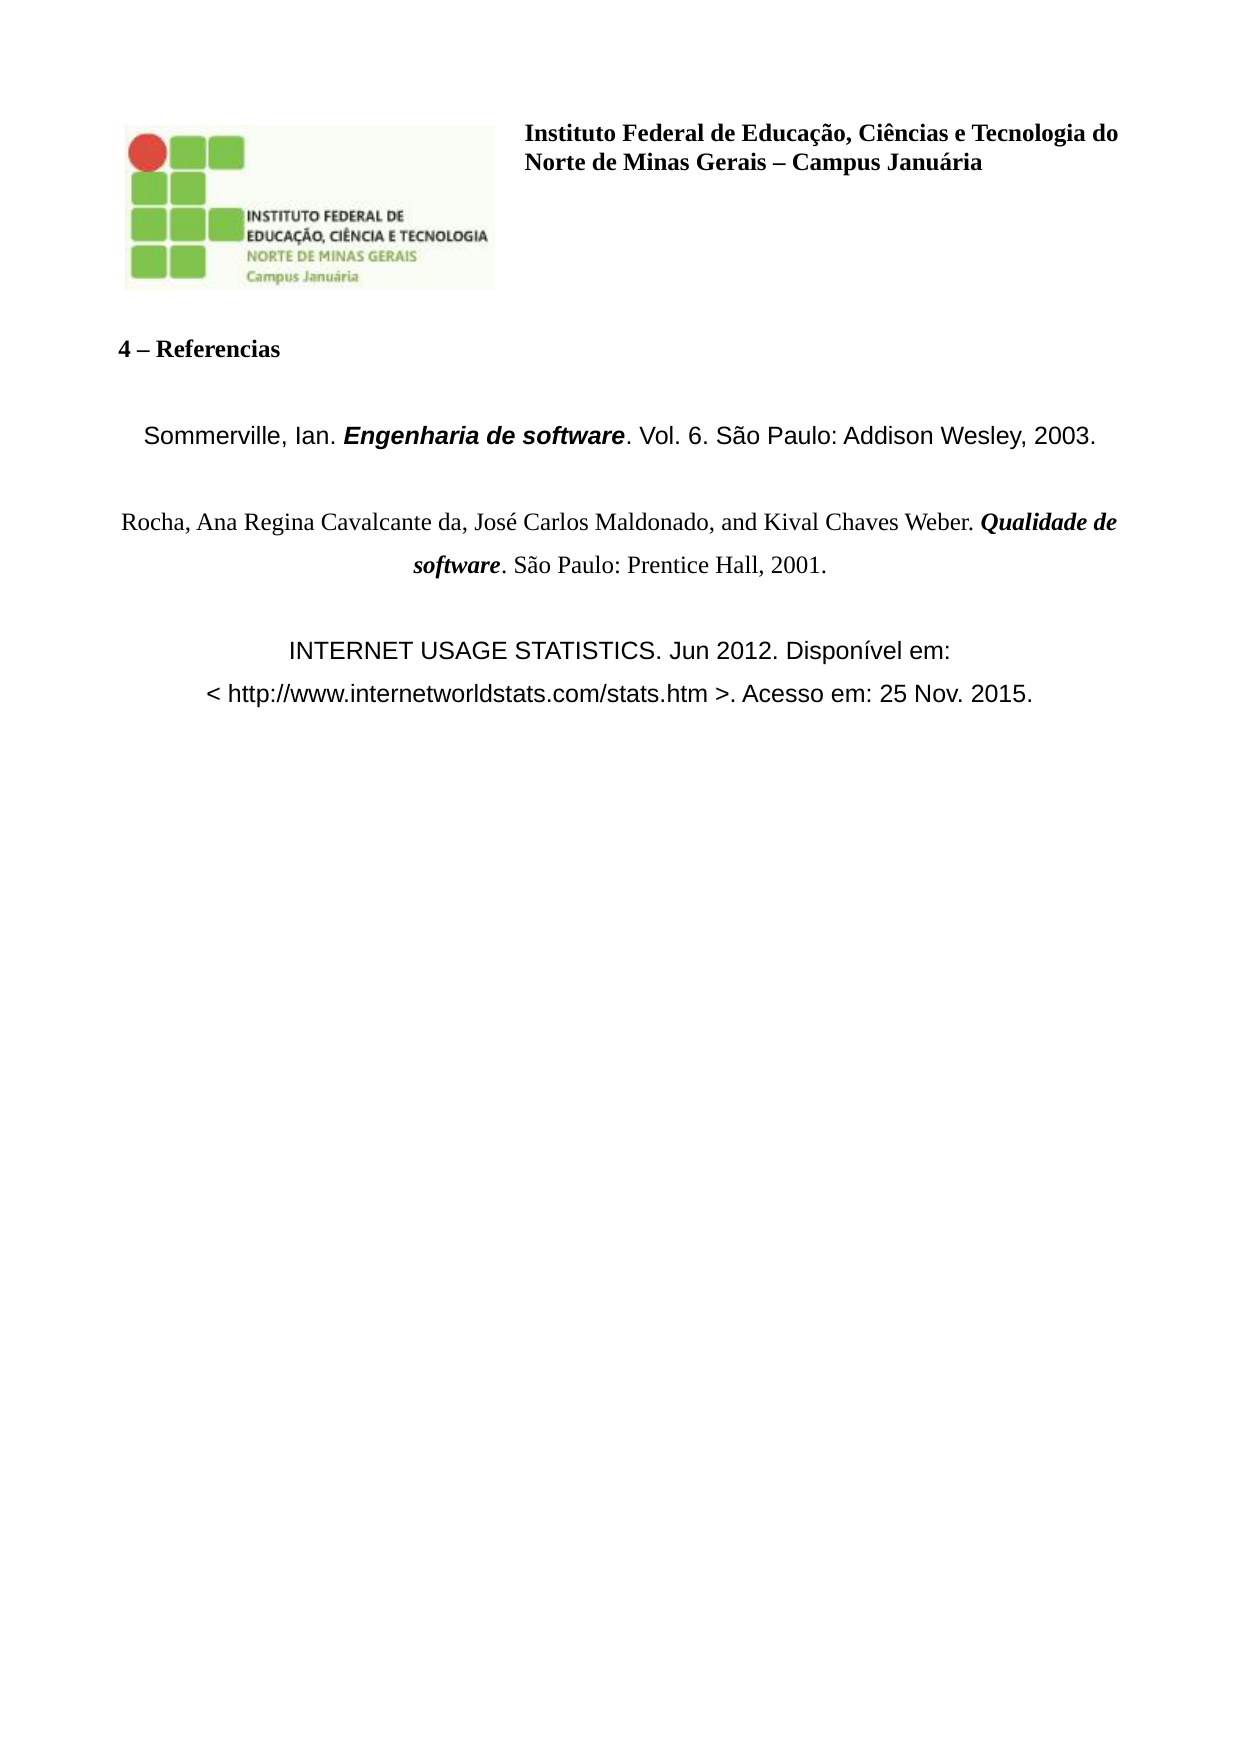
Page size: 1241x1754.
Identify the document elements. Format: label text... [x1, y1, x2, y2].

text Sommerville, Ian. Engenharia de software. Vol. 6. São Paulo: Addison Wesley, 2003. [118, 421, 1122, 449]
text < http://www.internetworldstats.com/stats.htm >. Acesso em: 25 Nov. 2015. [118, 679, 1122, 708]
text Rocha, Ana Regina Cavalcante da, José Carlos Maldonado, and Kival Chaves Weber. Qualidade de software. São Paulo: Prentice Hall, 2001. [118, 507, 1122, 579]
text INTERNET USAGE STATISTICS. Jun 2012. Disponível em: [118, 636, 1122, 665]
text 4 – Referencias [118, 334, 1122, 363]
picture [124, 125, 495, 290]
